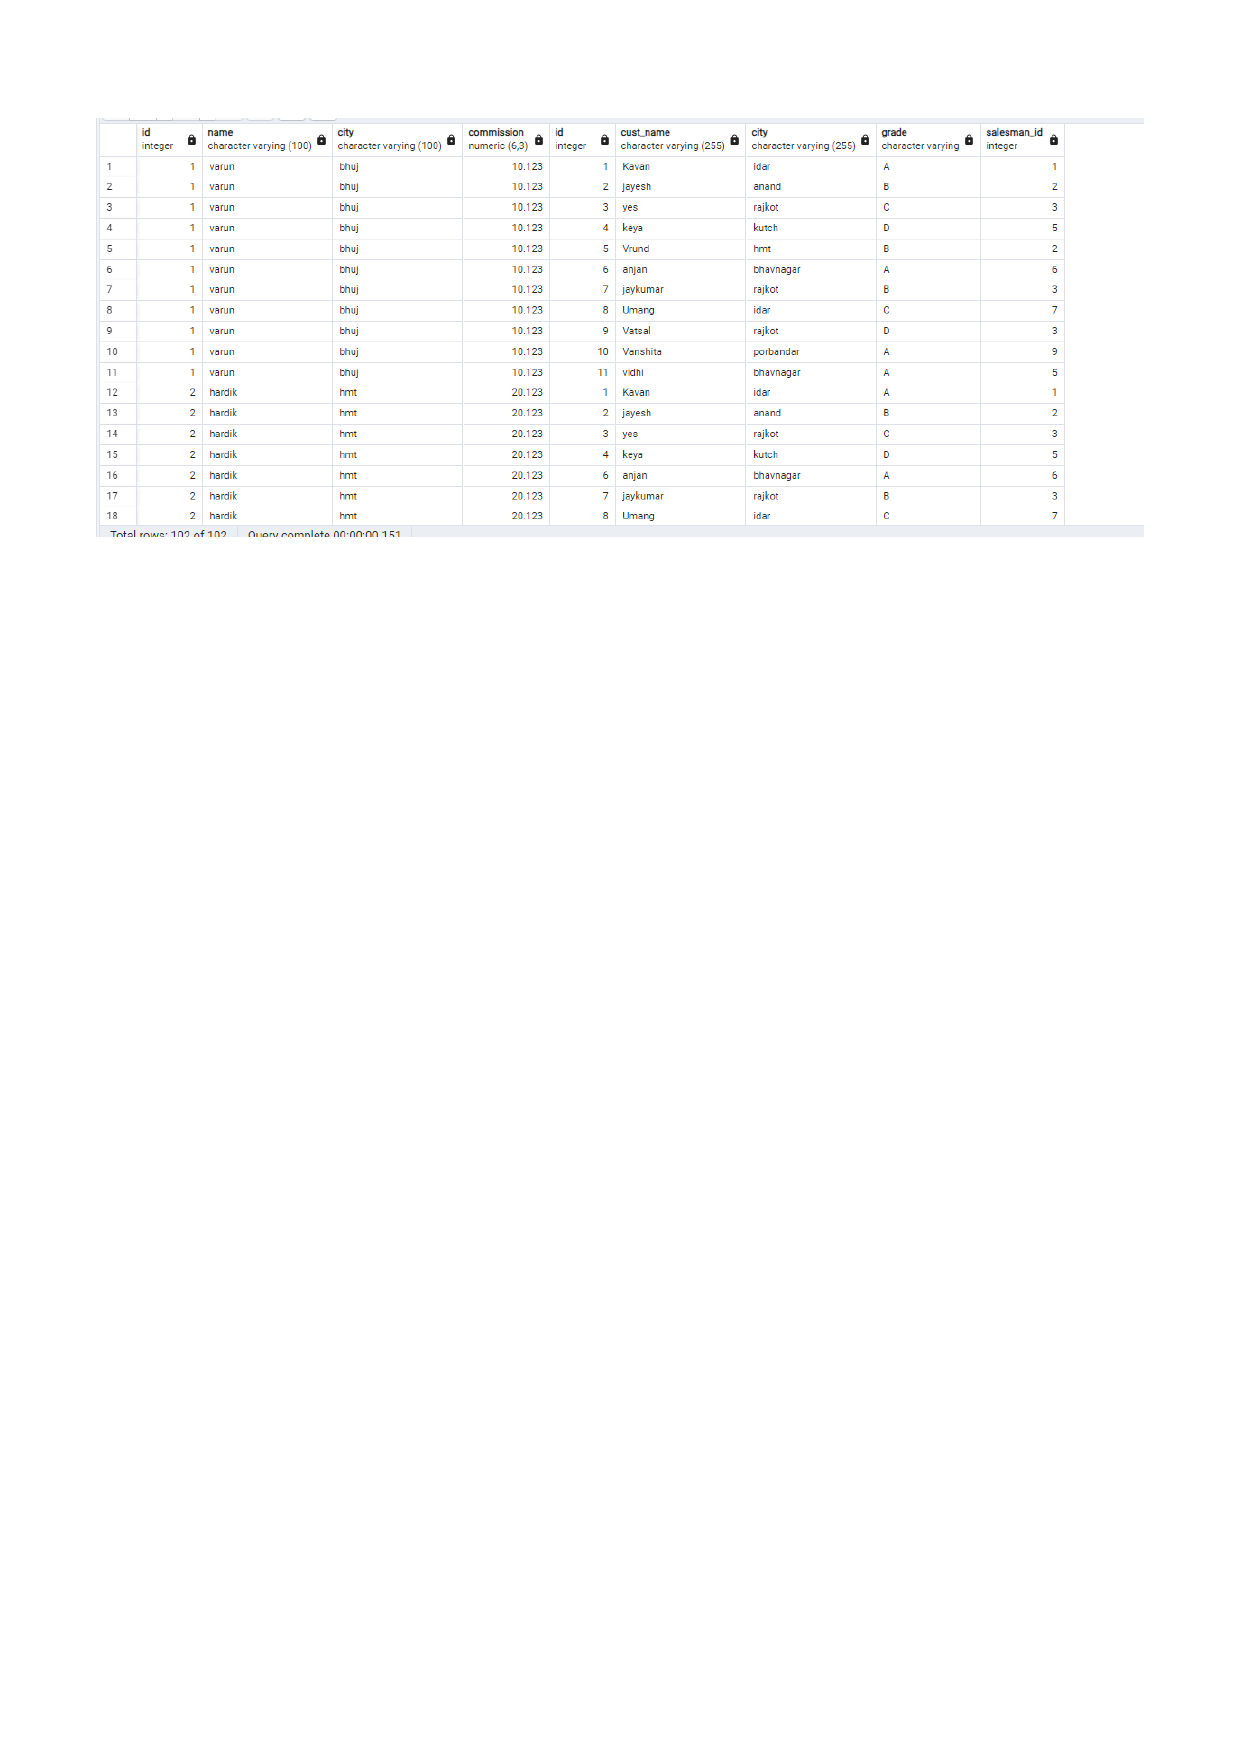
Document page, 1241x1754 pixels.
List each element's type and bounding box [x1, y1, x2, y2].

picture [96, 118, 1144, 537]
